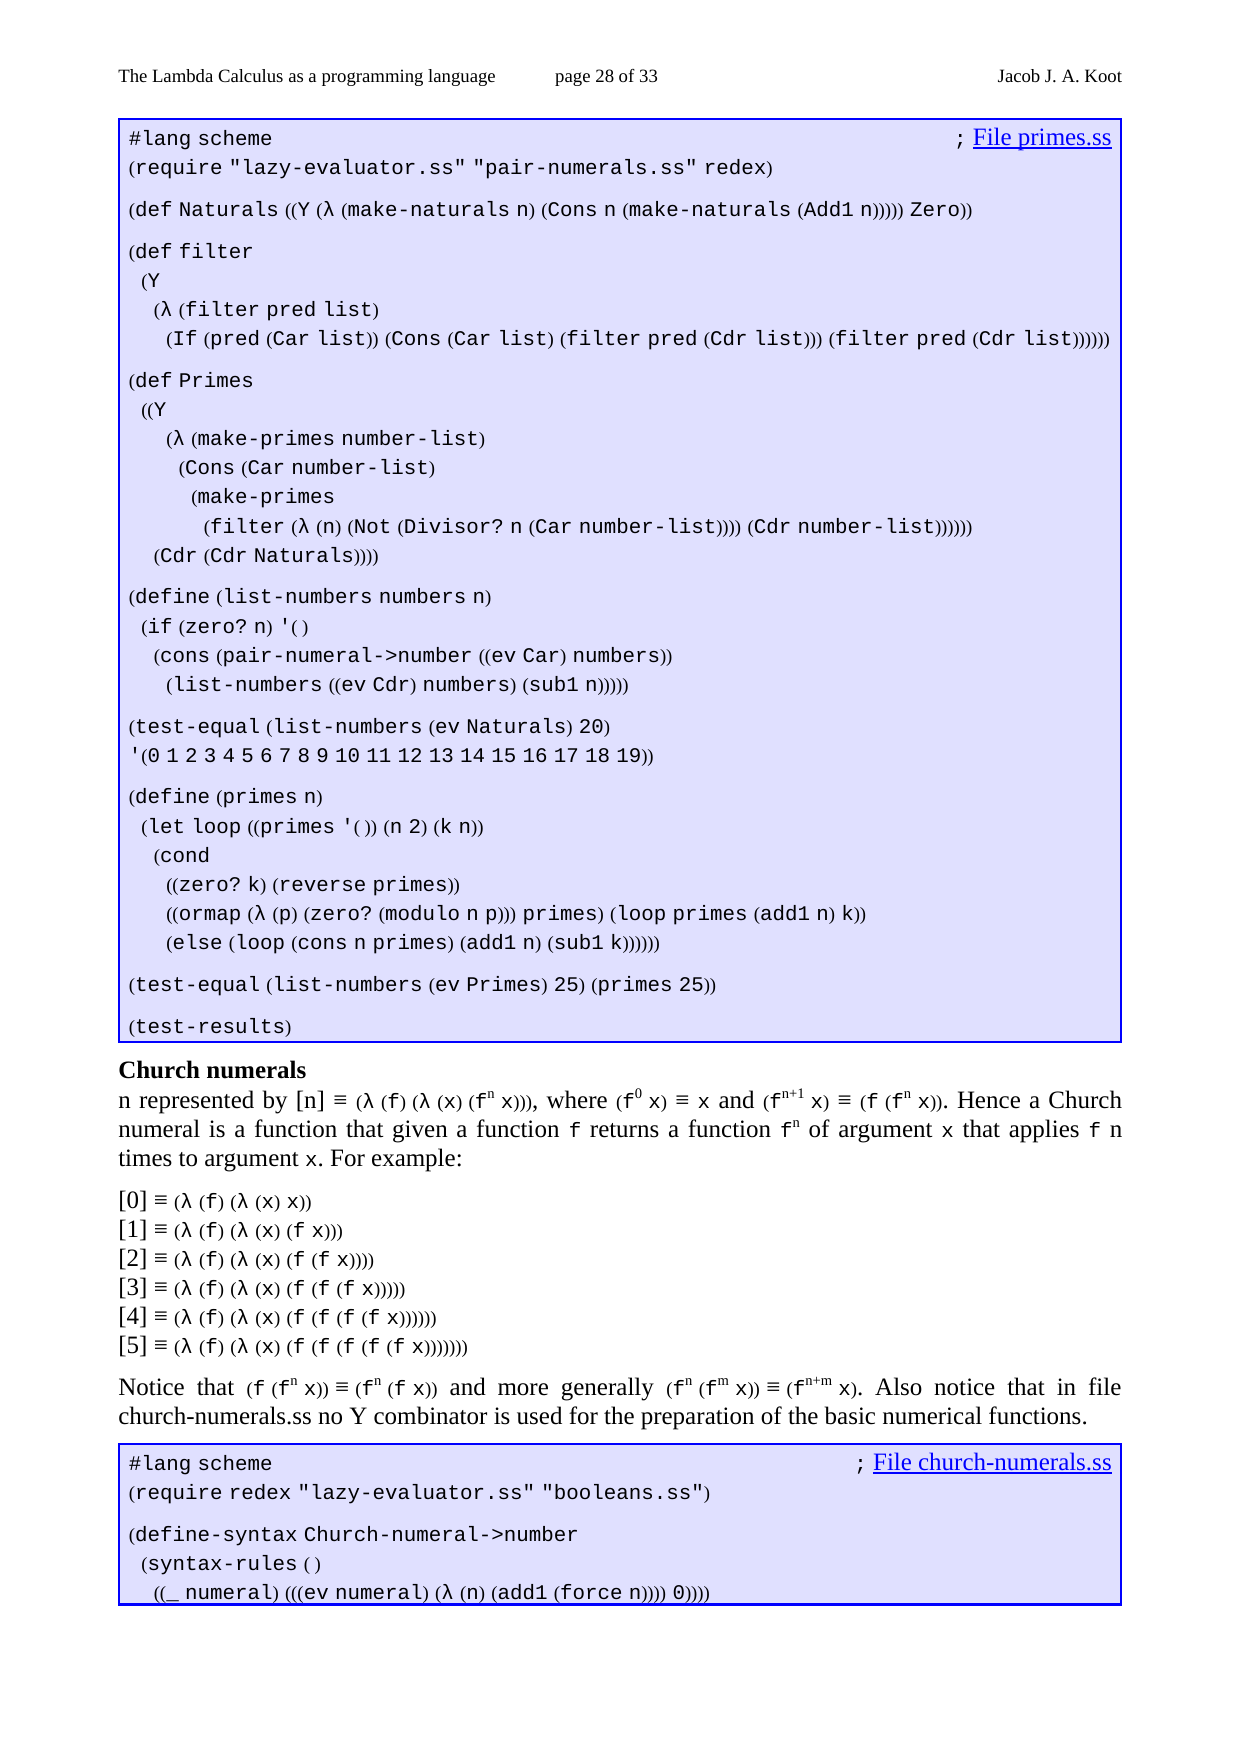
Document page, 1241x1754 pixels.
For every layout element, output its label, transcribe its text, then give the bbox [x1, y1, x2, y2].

text (syntax-rules ( ) [120, 1543, 1120, 1572]
text ((Y [120, 389, 1120, 418]
text (cond [120, 835, 1120, 864]
text (def Primes [120, 360, 1120, 389]
text #lang scheme ; File primes.ss [120, 120, 1120, 147]
text (make-primes [120, 476, 1120, 506]
text (if (zero? n) '( ) [120, 606, 1120, 635]
text (define (primes n) [120, 776, 1120, 806]
text (λ (make-primes number-list) [120, 418, 1120, 447]
text (If (pred (Car list)) (Cons (Car list) (filter pred (Cdr list))) (filter pred (Cdr list)))))) [120, 318, 1120, 351]
text (Cons (Car number-list) [120, 447, 1120, 476]
text [4] ≡ (λ (f) (λ (x) (f (f (f (f x)))))) [118, 1301, 1122, 1331]
text n represented by [n] ≡ (λ (f) (λ (x) (fn x))), where (f0 x) ≡ x and (fn+1 x) ≡ (f (fn x)). Hence a Church numeral is a function that given a function f returns a function fn of argument x that applies f n times to argument x. For example: [118, 1085, 1122, 1172]
text Notice that (f (fn x)) ≡ (fn (f x)) and more generally (fn (fm x)) ≡ (fn+m x). Also notice that in file church-numerals.ss no Y combinator is used for the preparation of the basic numerical functions. [118, 1372, 1122, 1431]
text (define-syntax Church-numeral->number [120, 1514, 1120, 1543]
text (def Naturals ((Y (λ (make-naturals n) (Cons n (make-naturals (Add1 n))))) Zero)) [120, 189, 1120, 222]
text (Y [120, 260, 1120, 289]
text (test-equal (list-numbers (ev Primes) 25) (primes 25)) [120, 964, 1120, 997]
text ((_ numeral) (((ev numeral) (λ (n) (add1 (force n)))) 0)))) [120, 1572, 1120, 1603]
text (filter (λ (n) (Not (Divisor? n (Car number-list)))) (Cdr number-list)))))) [120, 506, 1120, 535]
text (else (loop (cons n primes) (add1 n) (sub1 k)))))) [120, 922, 1120, 956]
text ((zero? k) (reverse primes)) [120, 864, 1120, 893]
text (let loop ((primes '( )) (n 2) (k n)) [120, 806, 1120, 835]
text [2] ≡ (λ (f) (λ (x) (f (f x)))) [118, 1243, 1122, 1272]
subtitle Church numerals [118, 1056, 1122, 1085]
text #lang scheme ; File church-numerals.ss [120, 1445, 1120, 1472]
text (test-results) [120, 1006, 1120, 1041]
text '(0 1 2 3 4 5 6 7 8 9 10 11 12 13 14 15 16 17 18 19)) [120, 735, 1120, 768]
text [0] ≡ (λ (f) (λ (x) x)) [118, 1185, 1122, 1214]
text [1] ≡ (λ (f) (λ (x) (f x))) [118, 1214, 1122, 1243]
text (λ (filter pred list) [120, 289, 1120, 318]
text [3] ≡ (λ (f) (λ (x) (f (f (f x))))) [118, 1272, 1122, 1301]
text (require redex "lazy-evaluator.ss" "booleans.ss") [120, 1472, 1120, 1506]
text (require "lazy-evaluator.ss" "pair-numerals.ss" redex) [120, 147, 1120, 181]
text [5] ≡ (λ (f) (λ (x) (f (f (f (f (f x))))))) [118, 1331, 1122, 1360]
text (def filter [120, 231, 1120, 260]
text (test-equal (list-numbers (ev Naturals) 20) [120, 706, 1120, 735]
text (Cdr (Cdr Naturals)))) [120, 535, 1120, 568]
text (define (list-numbers numbers n) [120, 576, 1120, 606]
text (list-numbers ((ev Cdr) numbers) (sub1 n))))) [120, 664, 1120, 697]
text ((ormap (λ (p) (zero? (modulo n p))) primes) (loop primes (add1 n) k)) [120, 893, 1120, 922]
text (cons (pair-numeral->number ((ev Car) numbers)) [120, 635, 1120, 664]
